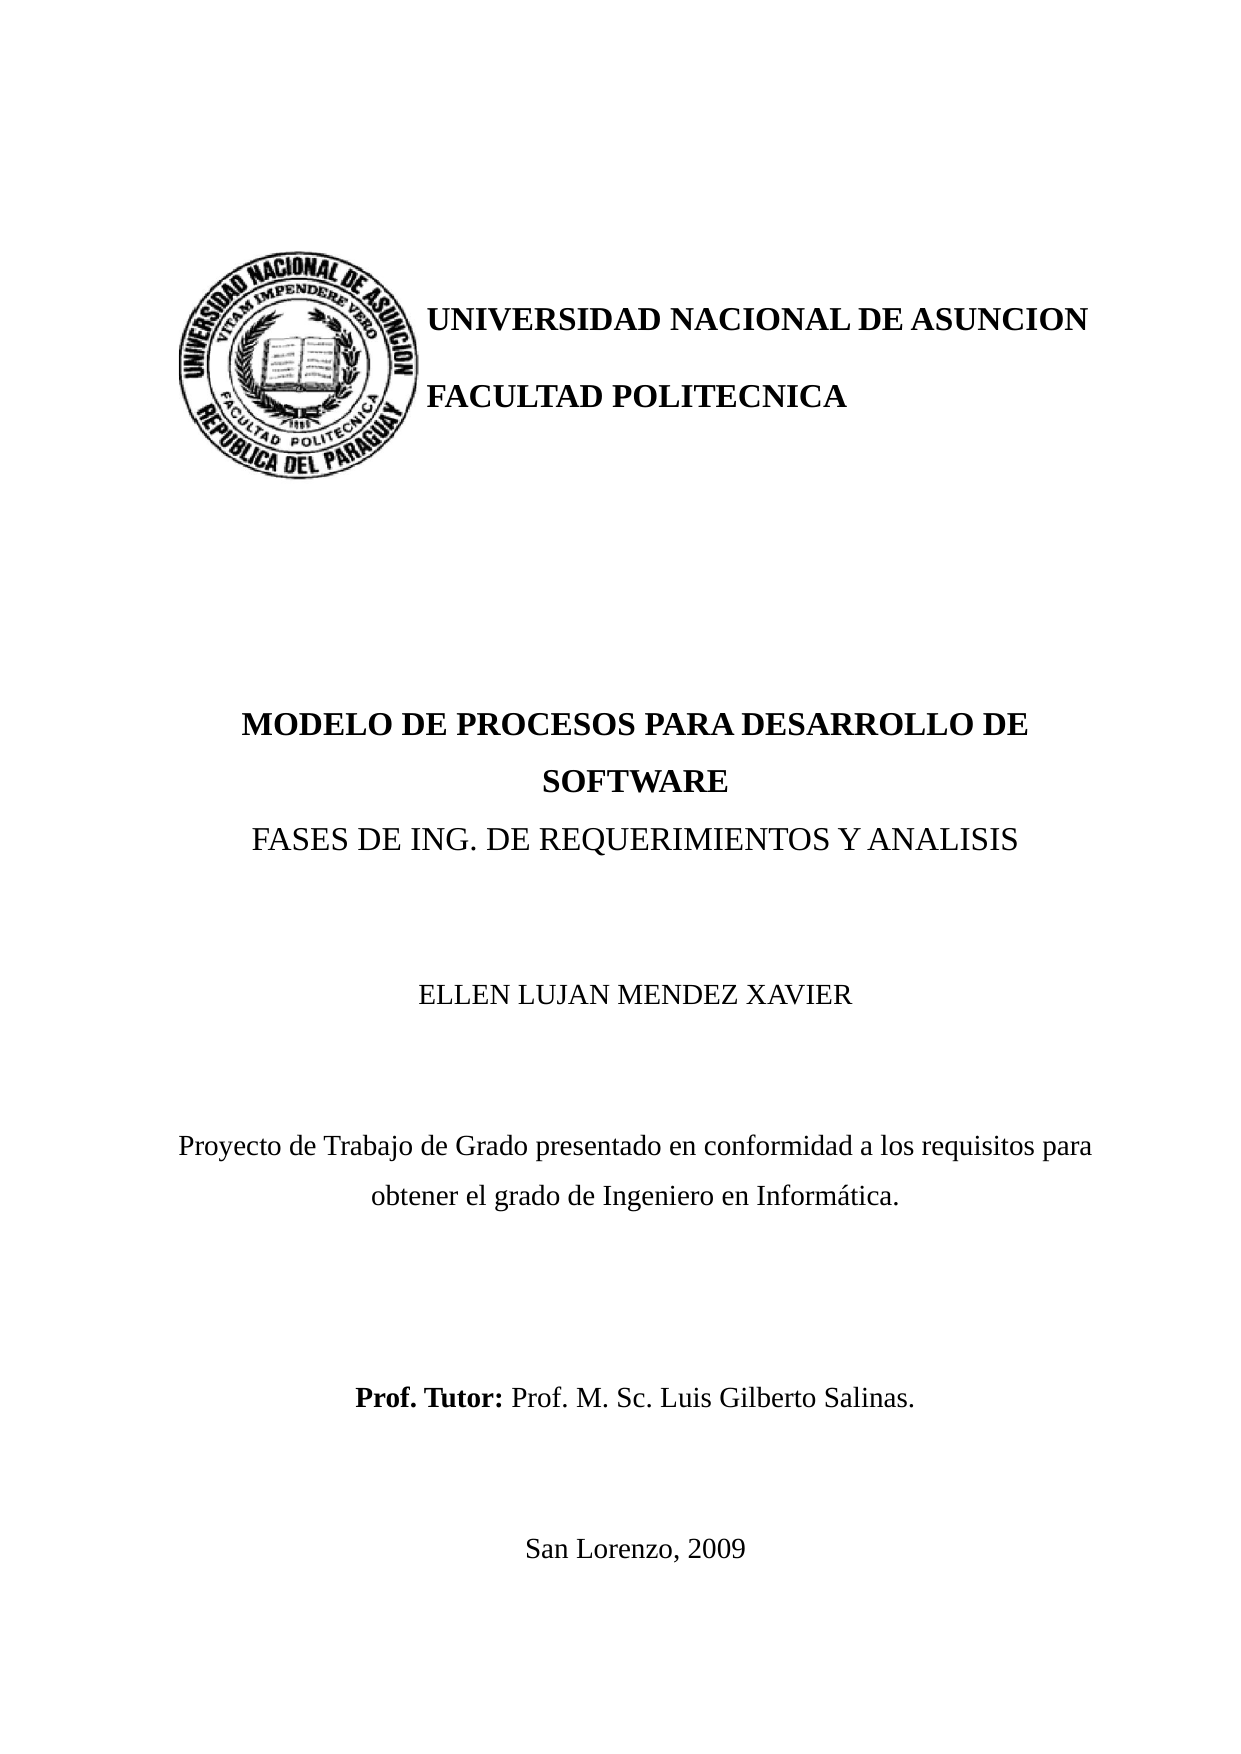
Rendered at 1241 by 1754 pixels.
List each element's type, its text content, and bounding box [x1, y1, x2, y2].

text FASES DE ING. DE REQUERIMIENTOS Y ANALISIS [177, 819, 1093, 857]
text MODELO DE PROCESOS PARA DESARROLLO DE SOFTWARE [177, 704, 1093, 800]
text ELLEN LUJAN MENDEZ XAVIER [177, 977, 1093, 1011]
text Prof. Tutor: Prof. M. Sc. Luis Gilberto Salinas. [177, 1380, 1093, 1413]
text FACULTAD POLITECNICA [427, 376, 1093, 414]
text UNIVERSIDAD NACIONAL DE ASUNCION [427, 299, 1093, 338]
picture [178, 246, 427, 491]
text San Lorenzo, 2009 [177, 1531, 1093, 1564]
text Proyecto de Trabajo de Grado presentado en conformidad a los requisitos para obtener el grado de Ingeniero en Informática. [177, 1128, 1093, 1212]
